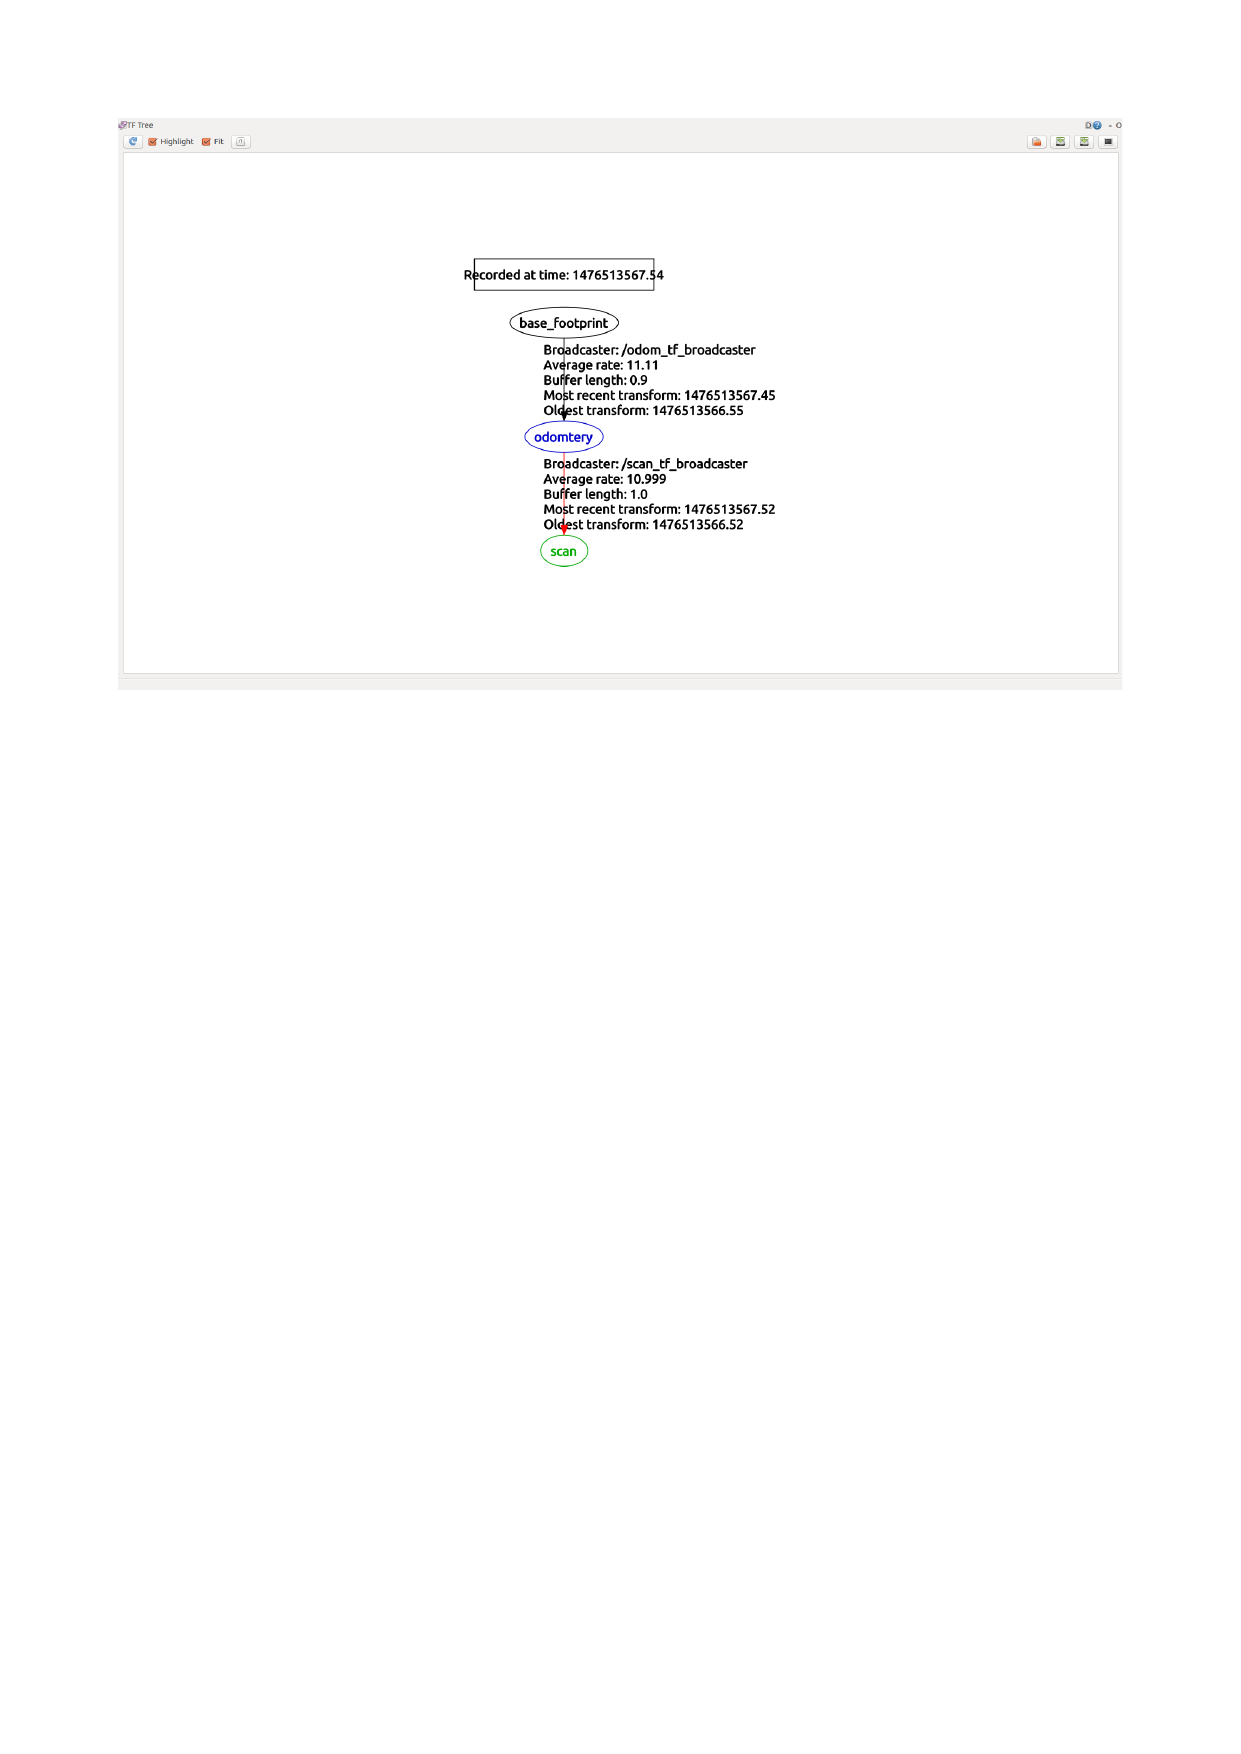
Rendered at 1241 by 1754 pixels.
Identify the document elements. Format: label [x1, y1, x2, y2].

picture [118, 118, 1123, 690]
